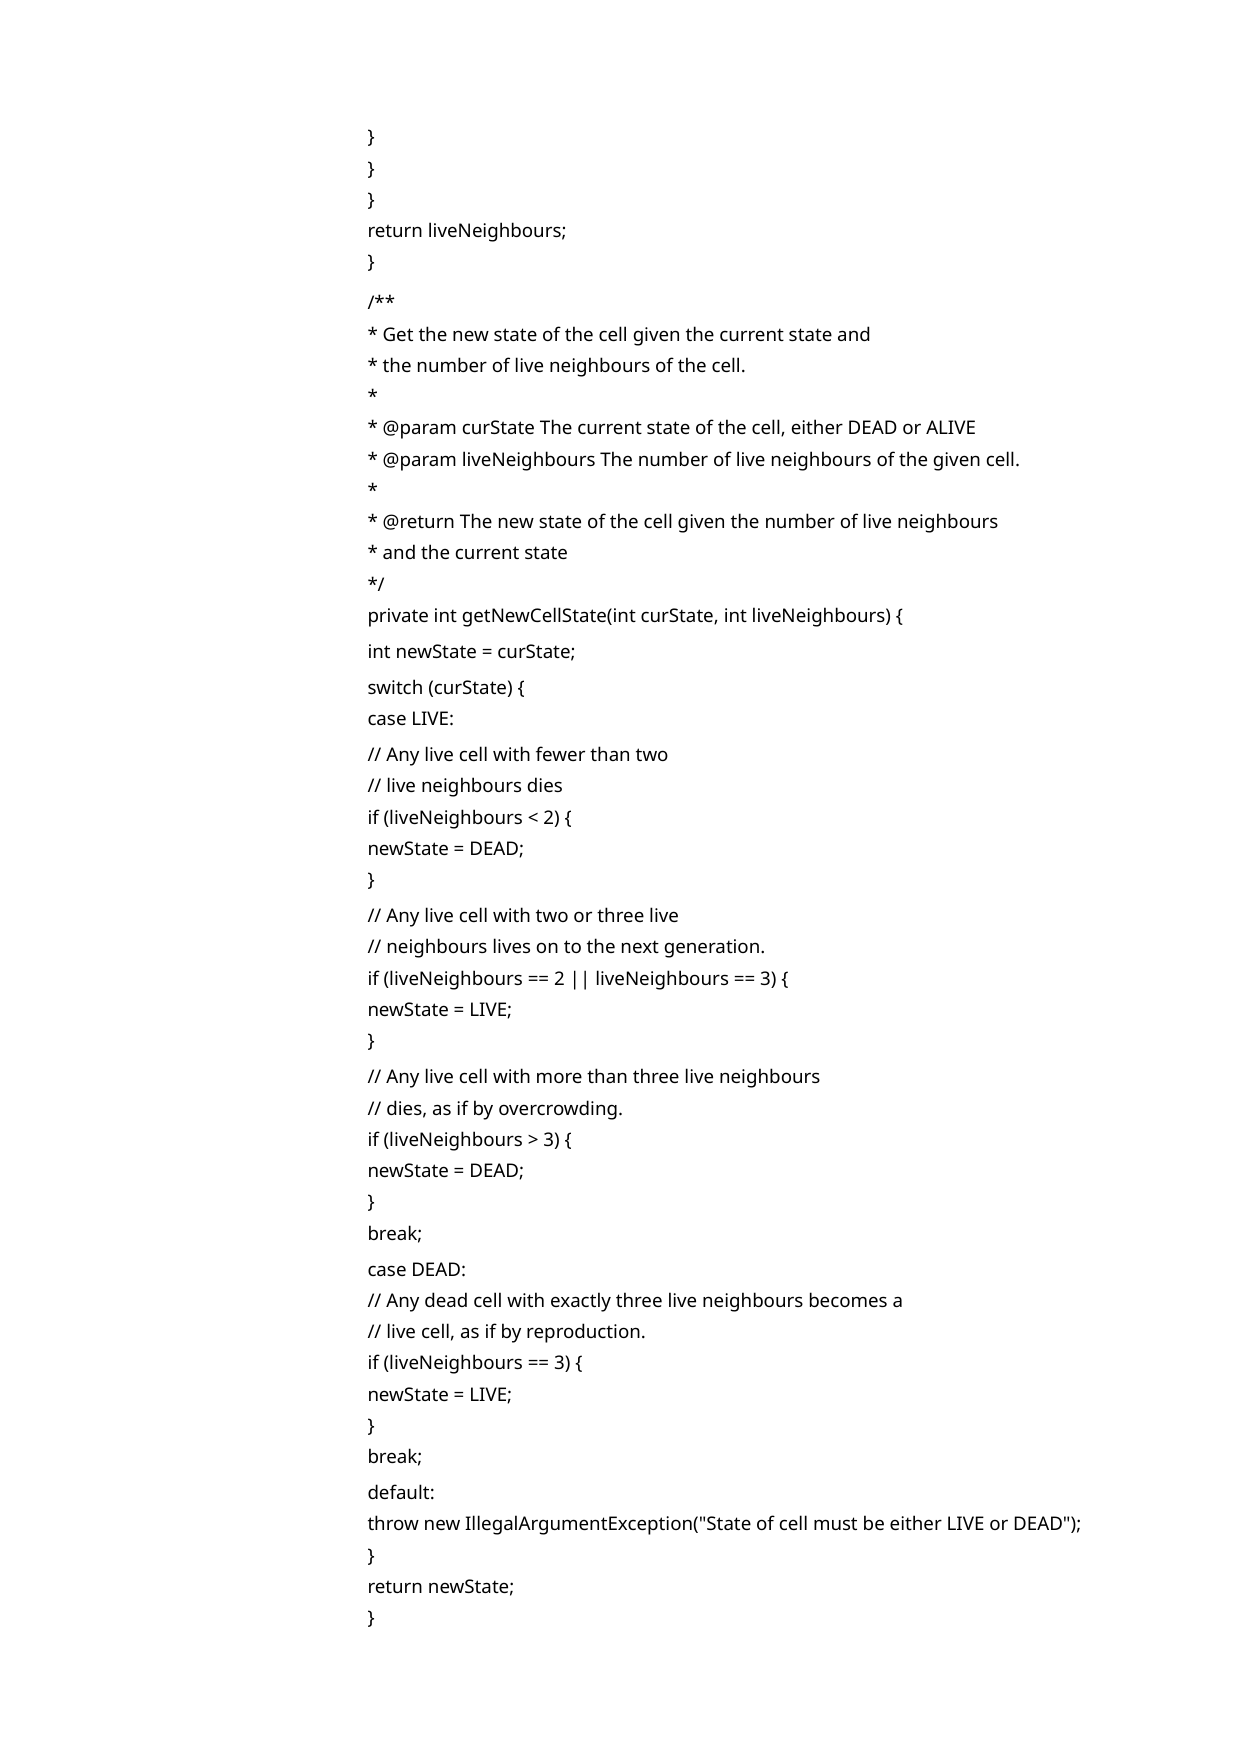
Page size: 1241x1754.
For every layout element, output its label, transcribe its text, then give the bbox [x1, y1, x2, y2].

table_cell * @param liveNeighbours The number of live neighbours of the given cell. [367, 440, 1122, 471]
table_cell [118, 1438, 367, 1469]
table_cell * @param curState The current state of the cell, either DEAD or ALIVE [367, 409, 1122, 440]
table_cell break; [367, 1438, 1122, 1469]
table_cell [118, 1505, 367, 1536]
table_cell [118, 118, 367, 149]
table_cell [118, 1406, 367, 1438]
table_cell } [367, 243, 1122, 274]
table_cell [118, 1053, 367, 1058]
table_cell if (liveNeighbours == 3) { [367, 1344, 1122, 1375]
table_cell [118, 991, 367, 1022]
table_cell [118, 503, 367, 534]
table_cell [118, 928, 367, 959]
table_cell [118, 471, 367, 503]
table_cell [118, 861, 367, 892]
table_cell newState = DEAD; [367, 830, 1122, 861]
table_cell private int getNewCellState(int curState, int liveNeighbours) { [367, 596, 1122, 628]
table_cell [118, 279, 367, 284]
table_cell [118, 1599, 367, 1630]
table_cell } [367, 181, 1122, 212]
table_cell [118, 633, 367, 664]
table_cell [118, 409, 367, 440]
table_cell [118, 274, 367, 279]
table_cell [118, 1022, 367, 1053]
table_cell [118, 1183, 367, 1214]
table_cell } [367, 1183, 1122, 1214]
table_cell [118, 440, 367, 471]
table_cell // Any live cell with fewer than two [367, 736, 1122, 767]
table_cell if (liveNeighbours == 2 || liveNeighbours == 3) { [367, 959, 1122, 991]
table_cell * @return The new state of the cell given the number of live neighbours [367, 503, 1122, 534]
table_cell return liveNeighbours; [367, 212, 1122, 243]
table_cell [118, 315, 367, 346]
table_cell } [367, 1406, 1122, 1438]
table_cell [118, 1245, 367, 1250]
table_cell // Any dead cell with exactly three live neighbours becomes a [367, 1281, 1122, 1313]
table_cell [118, 892, 367, 897]
table_cell // Any live cell with more than three live neighbours [367, 1058, 1122, 1089]
table_cell [118, 1214, 367, 1245]
table_cell [118, 346, 367, 378]
table_cell } [367, 1022, 1122, 1053]
table_cell /** [367, 284, 1122, 315]
table_cell [118, 736, 367, 767]
table_cell * [367, 378, 1122, 409]
table_cell // neighbours lives on to the next generation. [367, 928, 1122, 959]
table_cell } [367, 1536, 1122, 1567]
table_cell case LIVE: [367, 700, 1122, 731]
table_cell [118, 181, 367, 212]
table_cell if (liveNeighbours > 3) { [367, 1120, 1122, 1152]
table_cell [118, 767, 367, 798]
table_cell // Any live cell with two or three live [367, 897, 1122, 928]
table_cell [367, 279, 1122, 284]
table_cell } [367, 1599, 1122, 1630]
table_cell // live cell, as if by reproduction. [367, 1313, 1122, 1344]
table_cell [118, 284, 367, 315]
table_cell case DEAD: [367, 1250, 1122, 1281]
table_cell [367, 1245, 1122, 1250]
table_cell int newState = curState; [367, 633, 1122, 664]
table_cell [118, 664, 367, 668]
table_cell // live neighbours dies [367, 767, 1122, 798]
table_cell throw new IllegalArgumentException("State of cell must be either LIVE or DEAD"); [367, 1505, 1122, 1536]
table_cell [118, 628, 367, 632]
table_cell [118, 378, 367, 409]
table_cell [118, 1313, 367, 1344]
table_cell [367, 1469, 1122, 1474]
table_cell [118, 1120, 367, 1152]
table_cell [118, 1568, 367, 1599]
table_cell [118, 596, 367, 628]
table_cell [118, 212, 367, 243]
table_cell [118, 959, 367, 991]
table_cell [118, 1281, 367, 1313]
table_cell [367, 1053, 1122, 1058]
table_cell [118, 1344, 367, 1375]
table_cell return newState; [367, 1568, 1122, 1599]
table_cell [367, 628, 1122, 632]
table_cell [118, 149, 367, 181]
table_cell [118, 830, 367, 861]
table_cell newState = DEAD; [367, 1152, 1122, 1183]
table_cell switch (curState) { [367, 669, 1122, 700]
table_cell // dies, as if by overcrowding. [367, 1089, 1122, 1120]
table_cell [367, 274, 1122, 279]
table_cell * and the current state [367, 534, 1122, 565]
table_cell [118, 1375, 367, 1406]
table_cell [367, 731, 1122, 736]
table_cell [118, 1058, 367, 1089]
table_cell [118, 1089, 367, 1120]
table_cell * [367, 471, 1122, 503]
table_cell [118, 1250, 367, 1281]
table_cell default: [367, 1474, 1122, 1505]
table_cell [118, 1536, 367, 1567]
table_cell [367, 892, 1122, 897]
table_cell } [367, 149, 1122, 181]
table_cell * the number of live neighbours of the cell. [367, 346, 1122, 378]
table_cell } [367, 118, 1122, 149]
table_cell [118, 565, 367, 596]
table_cell [118, 1152, 367, 1183]
table_cell [118, 534, 367, 565]
table_cell [118, 731, 367, 736]
table_cell [118, 700, 367, 731]
table_cell */ [367, 565, 1122, 596]
table_cell [118, 1469, 367, 1474]
table_cell [367, 664, 1122, 668]
table_cell newState = LIVE; [367, 991, 1122, 1022]
table_cell [118, 897, 367, 928]
table_cell newState = LIVE; [367, 1375, 1122, 1406]
table_cell [118, 669, 367, 700]
table_cell } [367, 861, 1122, 892]
table_cell [118, 243, 367, 274]
table_cell * Get the new state of the cell given the current state and [367, 315, 1122, 346]
table_cell if (liveNeighbours < 2) { [367, 798, 1122, 829]
table_cell [118, 798, 367, 829]
table_cell [118, 1474, 367, 1505]
table_cell break; [367, 1214, 1122, 1245]
